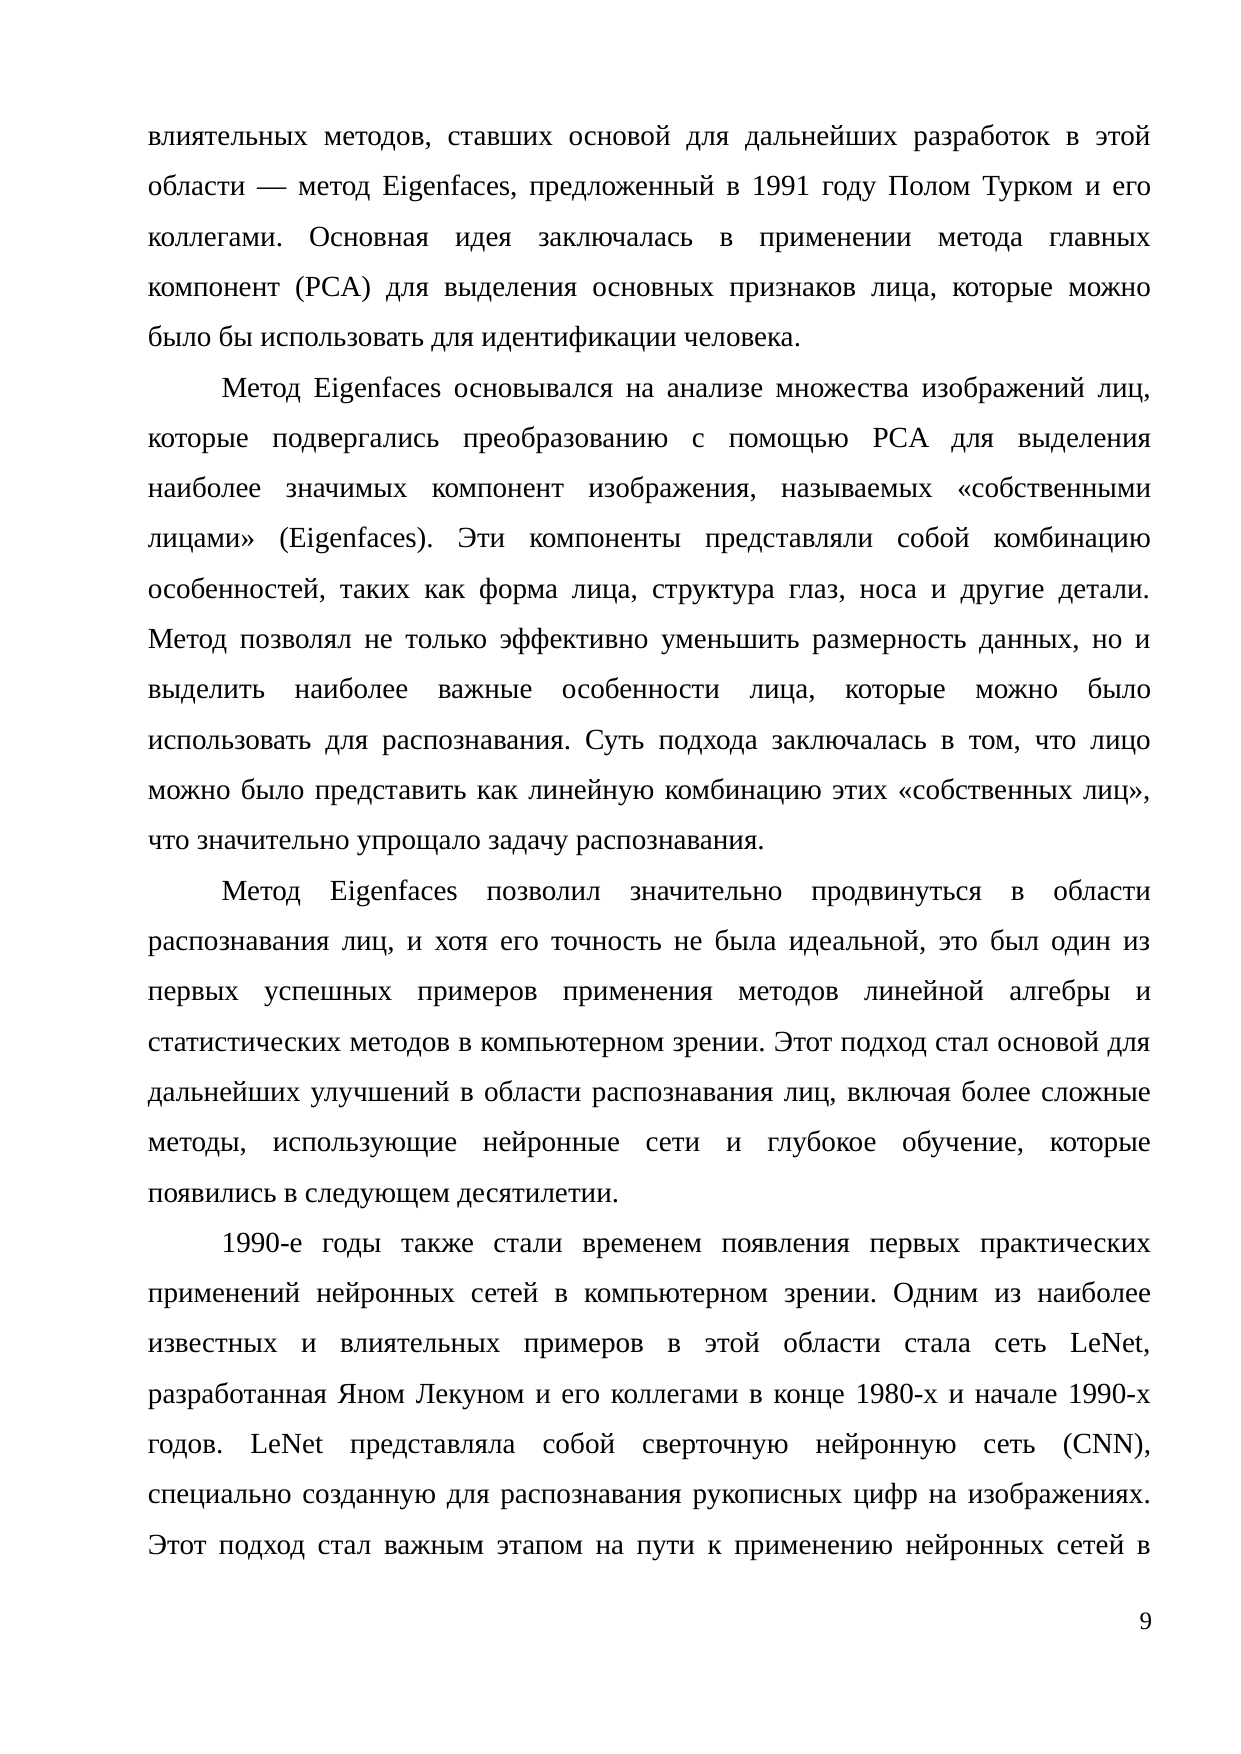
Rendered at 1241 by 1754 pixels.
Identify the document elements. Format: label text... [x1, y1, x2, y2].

text влиятельных методов, ставших основой для дальнейших разработок в этой области — метод Eigenfaces, предложенный в 1991 году Полом Турком и его коллегами. Основная идея заключалась в применении метода главных компонент (PCA) для выделения основных признаков лица, которые можно было бы использовать для идентификации человека. [148, 118, 1152, 353]
text 1990-е годы также стали временем появления первых практических применений нейронных сетей в компьютерном зрении. Одним из наиболее известных и влиятельных примеров в этой области стала сеть LeNet, разработанная Яном Лекуном и его коллегами в конце 1980-х и начале 1990-х годов. LeNet представляла собой сверточную нейронную сеть (CNN), специально созданную для распознавания рукописных цифр на изображениях. Этот подход стал важным этапом на пути к применению нейронных сетей в [148, 1225, 1152, 1560]
text Метод Eigenfaces основывался на анализе множества изображений лиц, которые подвергались преобразованию с помощью PCA для выделения наиболее значимых компонент изображения, называемых «собственными лицами» (Eigenfaces). Эти компоненты представляли собой комбинацию особенностей, таких как форма лица, структура глаз, носа и другие детали. Метод позволял не только эффективно уменьшить размерность данных, но и выделить наиболее важные особенности лица, которые можно было использовать для распознавания. Суть подхода заключалась в том, что лицо можно было представить как линейную комбинацию этих «собственных лиц», что значительно упрощало задачу распознавания. [148, 370, 1152, 856]
text Метод Eigenfaces позволил значительно продвинуться в области распознавания лиц, и хотя его точность не была идеальной, это был один из первых успешных примеров применения методов линейной алгебры и статистических методов в компьютерном зрении. Этот подход стал основой для дальнейших улучшений в области распознавания лиц, включая более сложные методы, использующие нейронные сети и глубокое обучение, которые появились в следующем десятилетии. [148, 873, 1152, 1208]
